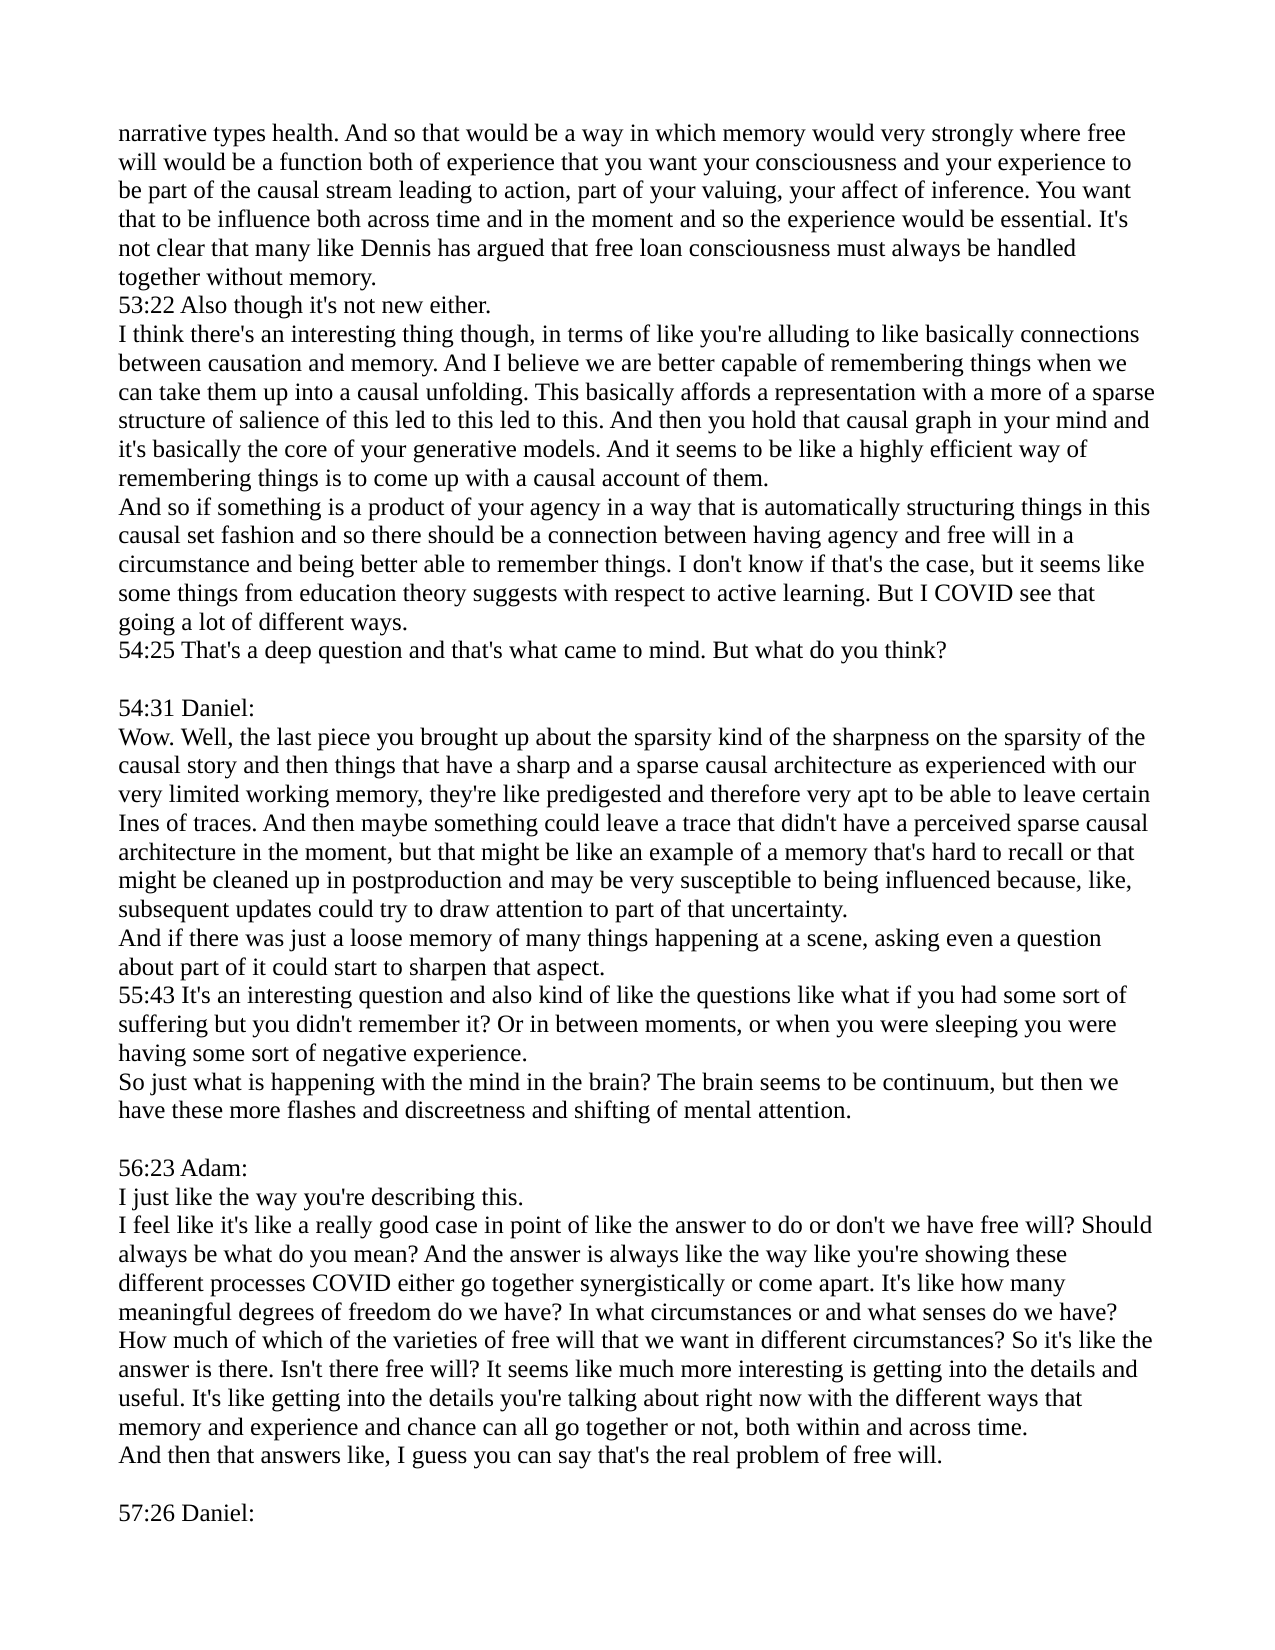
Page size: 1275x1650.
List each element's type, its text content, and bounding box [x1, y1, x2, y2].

text So just what is happening with the mind in the brain? The brain seems to be continuum, but then we have these more flashes and discreetness and shifting of mental attention. [118, 1067, 1157, 1124]
text 53:22 Also though it's not new either. [118, 291, 1157, 319]
text Wow. Well, the last piece you brought up about the sparsity kind of the sharpness on the sparsity of the causal story and then things that have a sharp and a sparse causal architecture as experienced with our very limited working memory, they're like predigested and therefore very apt to be able to leave certain Ines of traces. And then maybe something could leave a trace that didn't have a perceived sparse causal architecture in the moment, but that might be like an example of a memory that's hard to recall or that might be cleaned up in postproduction and may be very susceptible to being influenced because, like, subsequent updates could try to draw attention to part of that uncertainty. [118, 722, 1157, 923]
text And so if something is a product of your agency in a way that is automatically structuring things in this causal set fashion and so there should be a connection between having agency and free will in a circumstance and being better able to remember things. I don't know if that's the case, but it seems like some things from education theory suggests with respect to active learning. But I COVID see that going a lot of different ways. [118, 492, 1157, 636]
text 56:23 Adam: [118, 1153, 1157, 1182]
text 54:25 That's a deep question and that's what came to mind. But what do you think? [118, 636, 1157, 664]
text And then that answers like, I guess you can say that's the real problem of free will. [118, 1441, 1157, 1469]
text 57:26 Daniel: [118, 1498, 1157, 1527]
text How much of which of the varieties of free will that we want in different circumstances? So it's like the answer is there. Isn't there free will? It seems like much more interesting is getting into the details and useful. It's like getting into the details you're talking about right now with the different ways that memory and experience and chance can all go together or not, both within and across time. [118, 1326, 1157, 1441]
text 55:43 It's an interesting question and also kind of like the questions like what if you had some sort of suffering but you didn't remember it? Or in between moments, or when you were sleeping you were having some sort of negative experience. [118, 981, 1157, 1067]
text And if there was just a loose memory of many things happening at a scene, asking even a question about part of it could start to sharpen that aspect. [118, 923, 1157, 981]
text narrative types health. And so that would be a way in which memory would very strongly where free will would be a function both of experience that you want your consciousness and your experience to be part of the causal stream leading to action, part of your valuing, your affect of inference. You want that to be influence both across time and in the moment and so the experience would be essential. It's not clear that many like Dennis has argued that free loan consciousness must always be handled together without memory. [118, 118, 1157, 291]
text 54:31 Daniel: [118, 693, 1157, 722]
text I just like the way you're describing this. [118, 1182, 1157, 1211]
text I think there's an interesting thing though, in terms of like you're alluding to like basically connections between causation and memory. And I believe we are better capable of remembering things when we can take them up into a causal unfolding. This basically affords a representation with a more of a sparse structure of salience of this led to this led to this. And then you hold that causal graph in your mind and it's basically the core of your generative models. And it seems to be like a highly efficient way of remembering things is to come up with a causal account of them. [118, 319, 1157, 492]
text I feel like it's like a really good case in point of like the answer to do or don't we have free will? Should always be what do you mean? And the answer is always like the way like you're showing these different processes COVID either go together synergistically or come apart. It's like how many meaningful degrees of freedom do we have? In what circumstances or and what senses do we have? [118, 1211, 1157, 1326]
